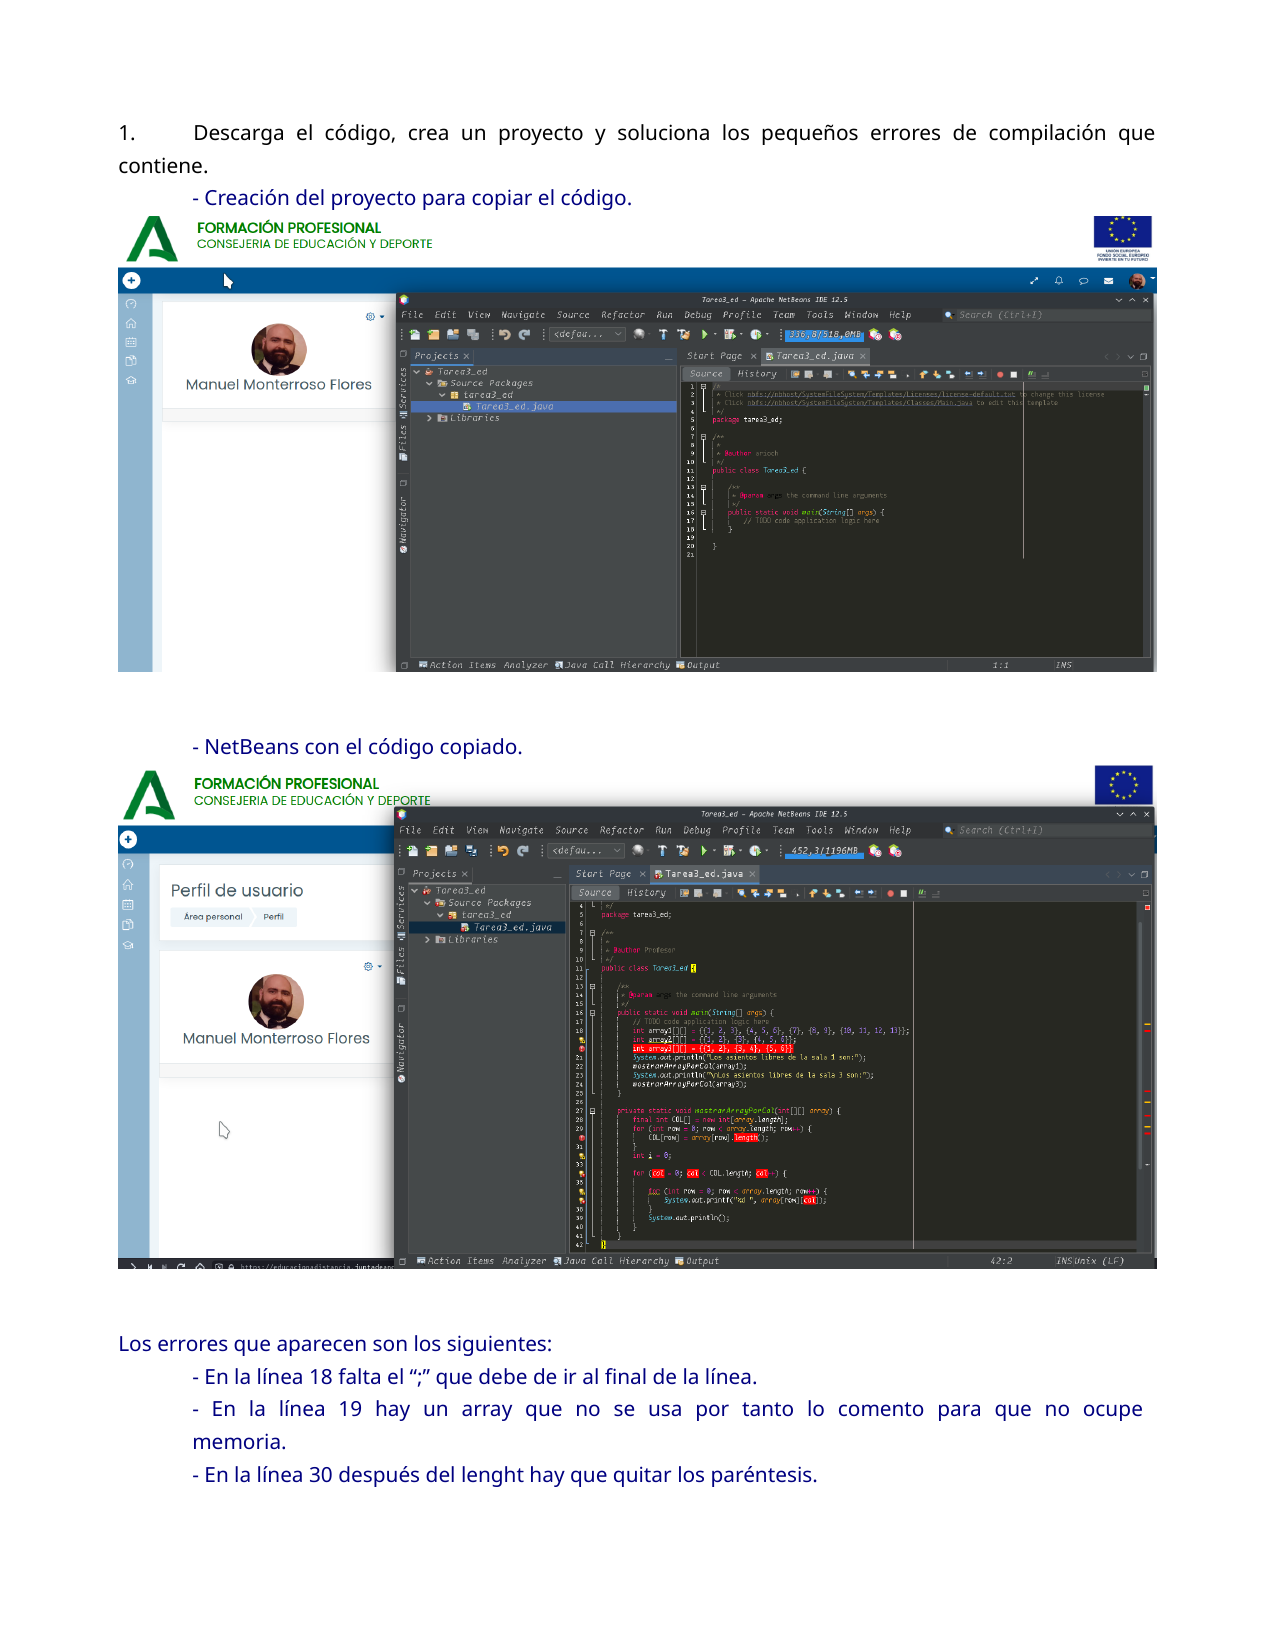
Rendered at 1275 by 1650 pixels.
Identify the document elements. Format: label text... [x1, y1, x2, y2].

text Los errores que aparecen son los siguientes: [118, 1329, 1157, 1358]
list - NetBeans con el código copiado. [118, 732, 1157, 761]
text - En la línea 18 falta el “;” que debe de ir al final de la línea. [118, 1362, 1157, 1390]
table_header [118, 1269, 1157, 1297]
picture [118, 765, 1157, 1269]
list - Creación del proyecto para copiar el código. [118, 183, 1157, 212]
text - En la línea 30 después del lenght hay que quitar los paréntesis. [118, 1460, 1157, 1488]
picture [118, 216, 1157, 672]
list Descarga el código, crea un proyecto y soluciona los pequeños errores de compilación que contiene. [118, 118, 1157, 179]
text - En la línea 19 hay un array que no se usa por tanto lo comento para que no ocupe memoria. [118, 1394, 1157, 1456]
table_header [118, 672, 1157, 700]
